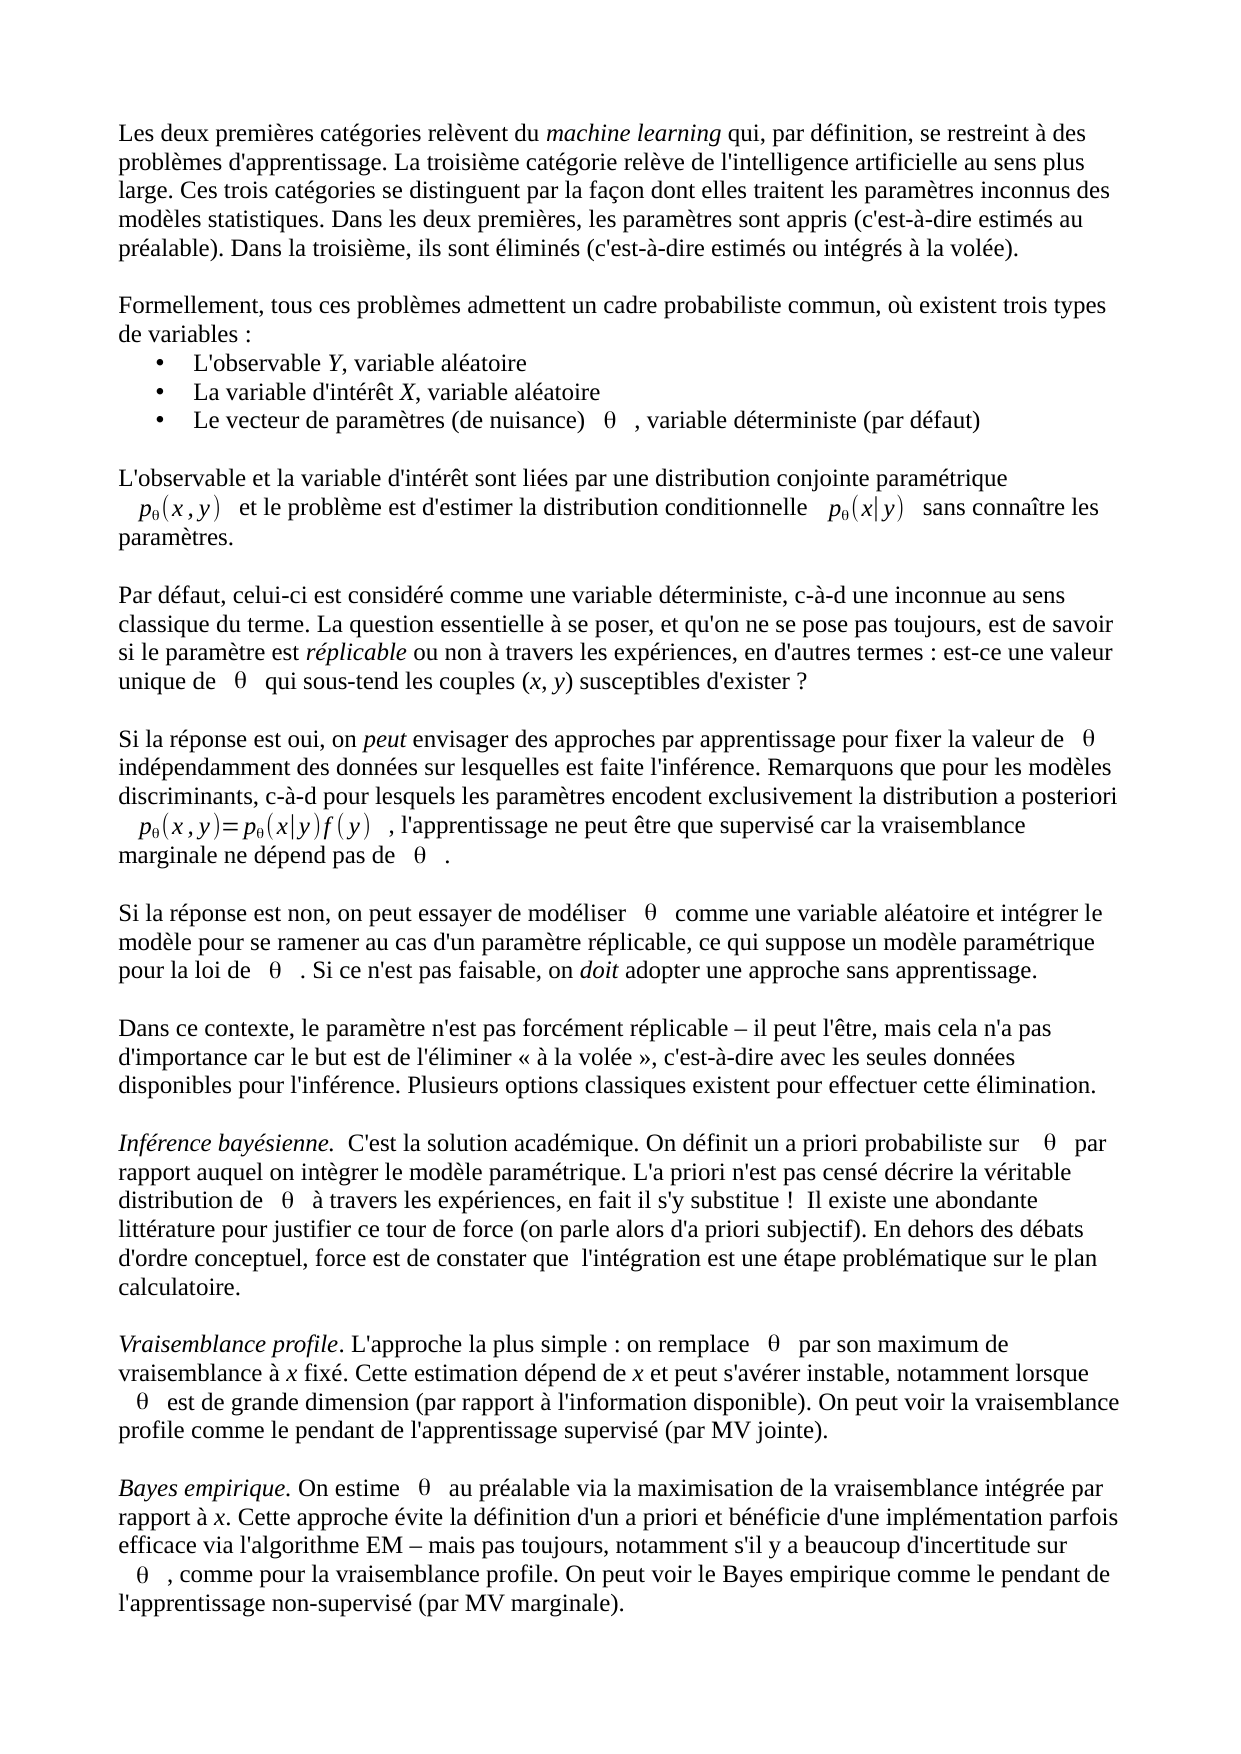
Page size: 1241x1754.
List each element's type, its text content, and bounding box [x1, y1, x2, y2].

text Si la réponse est non, on peut essayer de modélisercomme une variable aléatoire et intégrer le modèle pour se ramener au cas d'un paramètre réplicable, ce qui suppose un modèle paramétrique pour la loi de. Si ce n'est pas faisable, on doit adopter une approche sans apprentissage. [118, 898, 1122, 984]
list Le vecteur de paramètres (de nuisance), variable déterministe (par défaut) [156, 406, 1122, 434]
text Bayes empirique. On estimeau préalable via la maximisation de la vraisemblance intégrée par rapport à x. Cette approche évite la définition d'un a priori et bénéficie d'une implémentation parfois efficace via l'algorithme EM – mais pas toujours, notamment s'il y a beaucoup d'incertitude sur , comme pour la vraisemblance profile. On peut voir le Bayes empirique comme le pendant de l'apprentissage non-supervisé (par MV marginale). [118, 1473, 1122, 1617]
text Dans ce contexte, le paramètre n'est pas forcément réplicable – il peut l'être, mais cela n'a pas d'importance car le but est de l'éliminer « à la volée », c'est-à-dire avec les seules données disponibles pour l'inférence. Plusieurs options classiques existent pour effectuer cette élimination. [118, 1013, 1122, 1099]
text Les deux premières catégories relèvent du machine learning qui, par définition, se restreint à des problèmes d'apprentissage. La troisième catégorie relève de l'intelligence artificielle au sens plus large. Ces trois catégories se distinguent par la façon dont elles traitent les paramètres inconnus des modèles statistiques. Dans les deux premières, les paramètres sont appris (c'est-à-dire estimés au préalable). Dans la troisième, ils sont éliminés (c'est-à-dire estimés ou intégrés à la volée). [118, 118, 1122, 262]
text Vraisemblance profile. L'approche la plus simple : on remplacepar son maximum de vraisemblance à x fixé. Cette estimation dépend de x et peut s'avérer instable, notamment lorsque est de grande dimension (par rapport à l'information disponible). On peut voir la vraisemblance profile comme le pendant de l'apprentissage supervisé (par MV jointe). [118, 1329, 1122, 1444]
text L'observable et la variable d'intérêt sont liées par une distribution conjointe paramétriqueet le problème est d'estimer la distribution conditionnellesans connaître les paramètres. [118, 463, 1122, 551]
text Formellement, tous ces problèmes admettent un cadre probabiliste commun, où existent trois types de variables : [118, 291, 1122, 348]
text Si la réponse est oui, on peut envisager des approches par apprentissage pour fixer la valeur deindépendamment des données sur lesquelles est faite l'inférence. Remarquons que pour les modèles discriminants, c-à-d pour lesquels les paramètres encodent exclusivement la distribution a posteriori, l'apprentissage ne peut être que supervisé car la vraisemblance marginale ne dépend pas de. [118, 724, 1122, 869]
list L'observable Y, variable aléatoire [156, 348, 1122, 377]
text Par défaut, celui-ci est considéré comme une variable déterministe, c-à-d une inconnue au sens classique du terme. La question essentielle à se poser, et qu'on ne se pose pas toujours, est de savoir si le paramètre est réplicable ou non à travers les expériences, en d'autres termes : est-ce une valeur unique dequi sous-tend les couples (x, y) susceptibles d'exister ? [118, 580, 1122, 695]
text Inférence bayésienne. C'est la solution académique. On définit un a priori probabiliste sur par rapport auquel on intègrer le modèle paramétrique. L'a priori n'est pas censé décrire la véritable distribution deà travers les expériences, en fait il s'y substitue ! Il existe une abondante littérature pour justifier ce tour de force (on parle alors d'a priori subjectif). En dehors des débats d'ordre conceptuel, force est de constater que l'intégration est une étape problématique sur le plan calculatoire. [118, 1128, 1122, 1301]
list La variable d'intérêt X, variable aléatoire [156, 377, 1122, 406]
